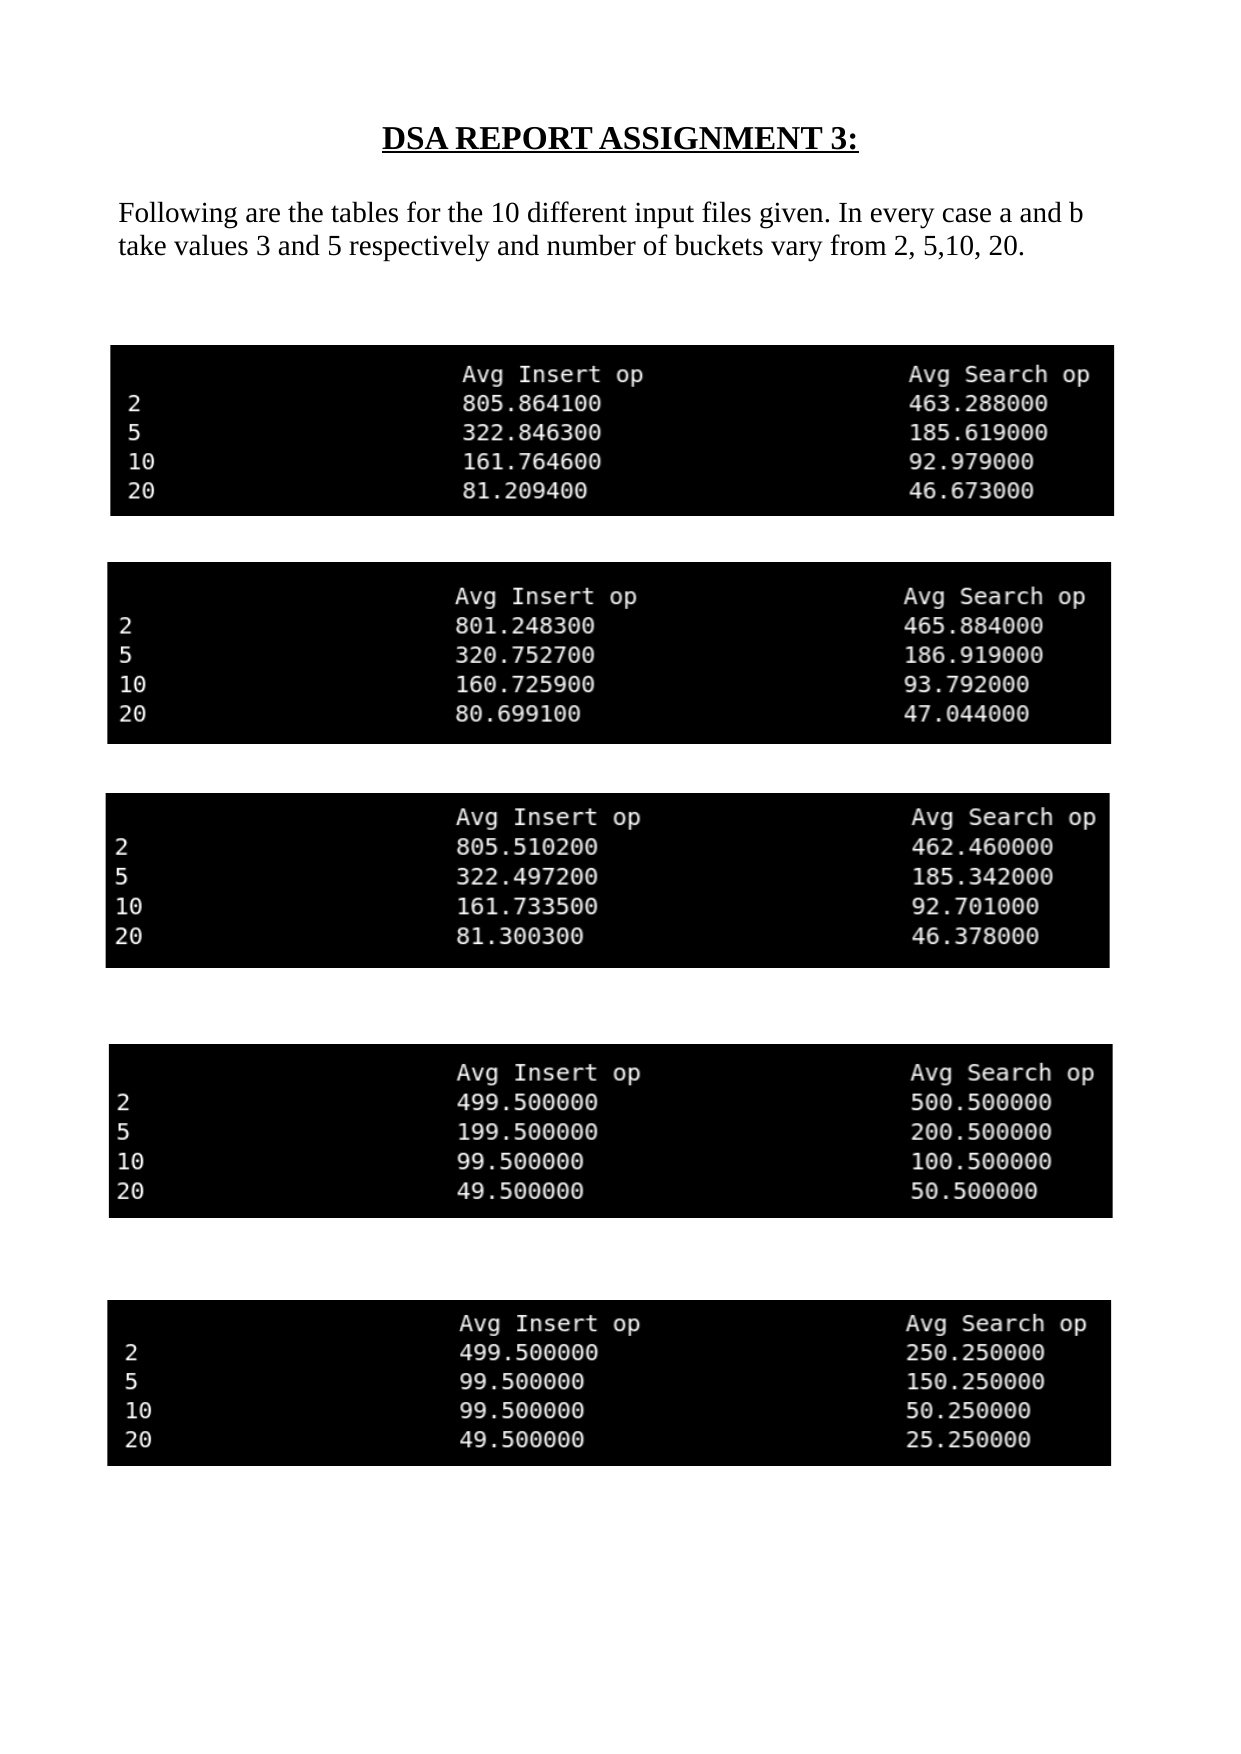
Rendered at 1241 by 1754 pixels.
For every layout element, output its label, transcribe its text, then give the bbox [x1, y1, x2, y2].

text DSA REPORT ASSIGNMENT 3: [118, 118, 1122, 156]
text Following are the tables for the 10 different input files given. In every case a and b take values 3 and 5 respectively and number of buckets vary from 2, 5,10, 20. [118, 195, 1122, 262]
picture [105, 793, 1110, 968]
picture [107, 562, 1112, 744]
picture [110, 345, 1115, 516]
picture [107, 1300, 1112, 1466]
picture [108, 1044, 1113, 1218]
